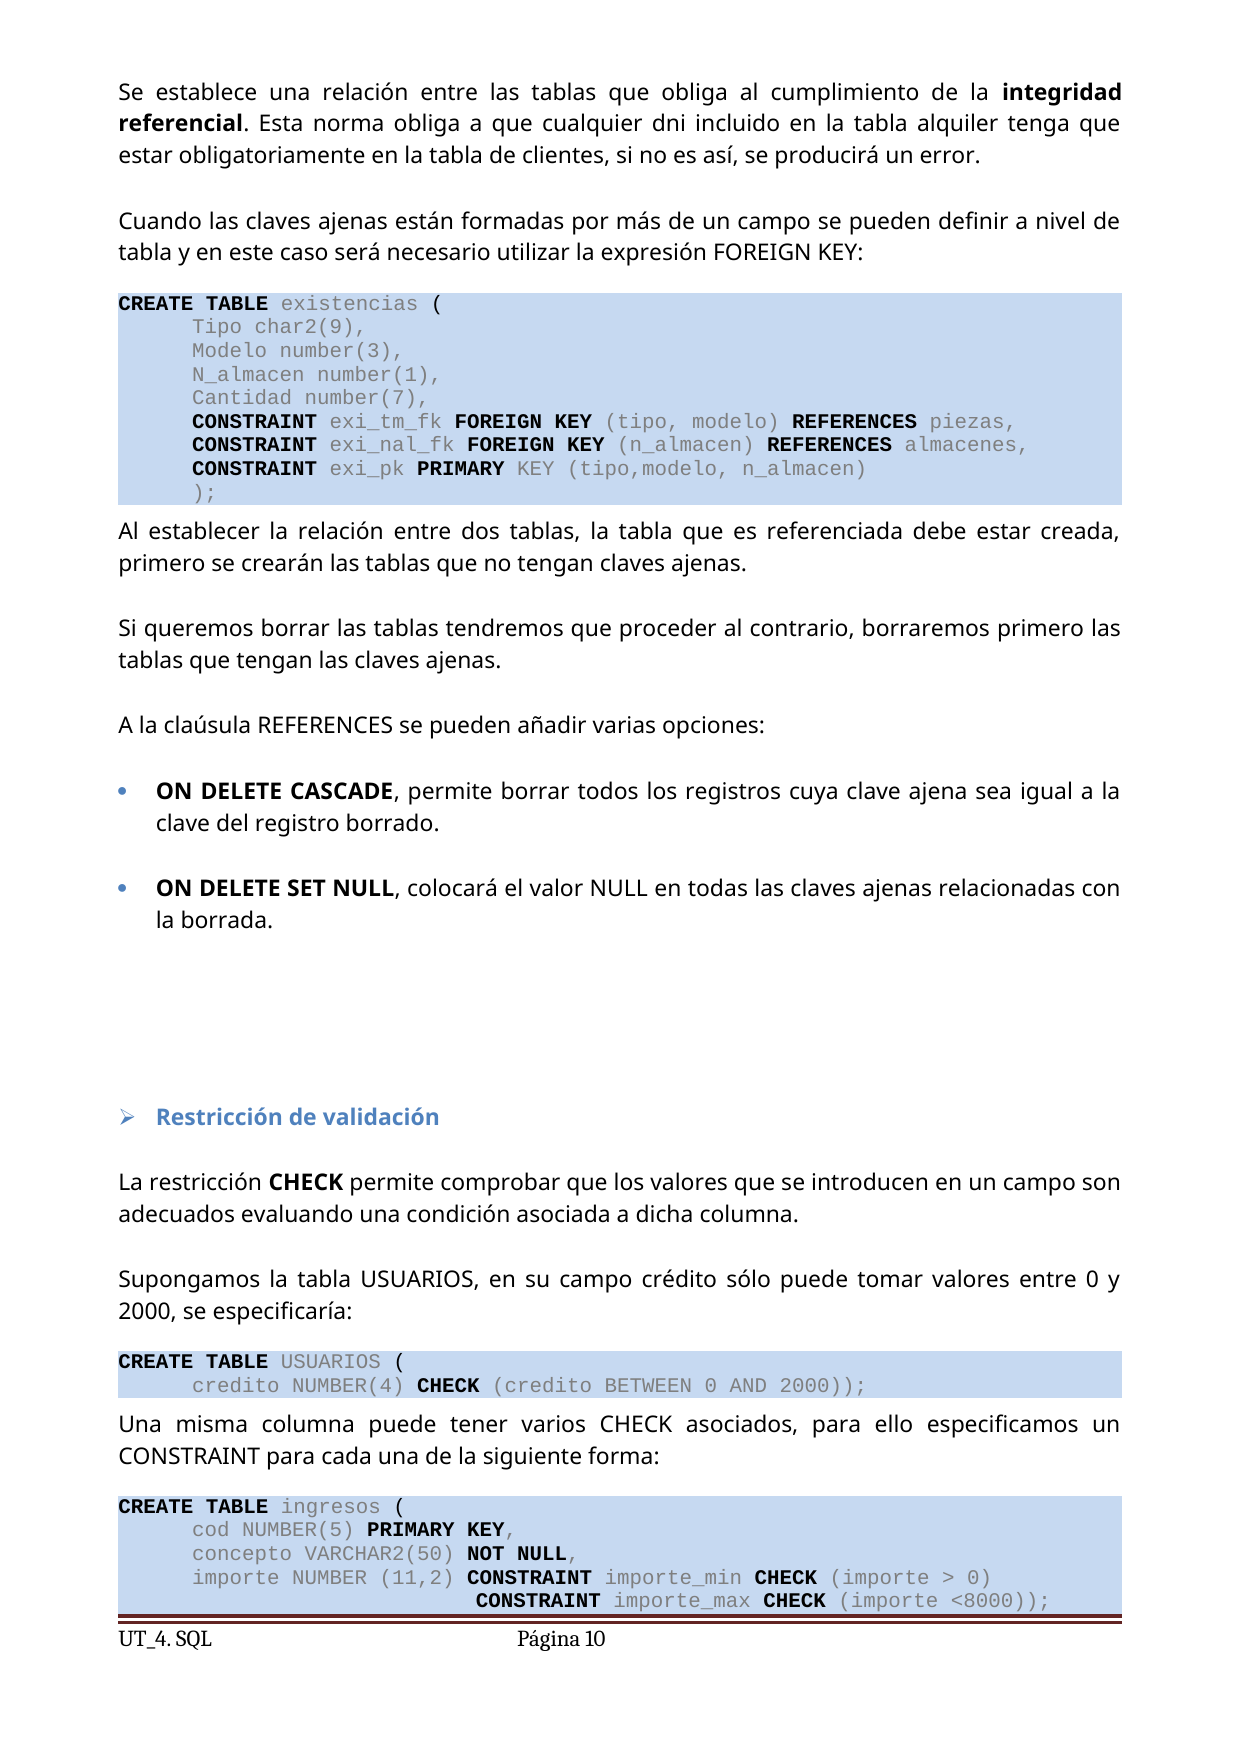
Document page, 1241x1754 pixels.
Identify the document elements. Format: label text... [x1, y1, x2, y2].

text Cuando las claves ajenas están formadas por más de un campo se pueden definir a nivel de tabla y en este caso será necesario utilizar la expresión FOREIGN KEY: [118, 204, 1122, 268]
text CONSTRAINT exi_nal_fk FOREIGN KEY (n_almacen) REFERENCES almacenes, [118, 434, 1122, 458]
text CONSTRAINT exi_pk PRIMARY KEY (tipo,modelo, n_almacen) [118, 458, 1122, 482]
text CONSTRAINT importe_max CHECK (importe <8000)); [118, 1590, 1122, 1614]
text Modelo number(3), [118, 340, 1122, 363]
text Tipo char2(9), [118, 316, 1122, 340]
text importe NUMBER (11,2) CONSTRAINT importe_min CHECK (importe > 0) [118, 1567, 1122, 1590]
text N_almacen number(1), [118, 363, 1122, 387]
text La restricción CHECK permite comprobar que los valores que se introducen en un campo son adecuados evaluando una condición asociada a dicha columna. [118, 1165, 1122, 1229]
text concepto VARCHAR2(50) NOT NULL, [118, 1543, 1122, 1567]
text Si queremos borrar las tablas tendremos que proceder al contrario, borraremos primero las tablas que tengan las claves ajenas. [118, 611, 1122, 675]
text Una misma columna puede tener varios CHECK asociados, para ello especificamos un CONSTRAINT para cada una de la siguiente forma: [118, 1407, 1122, 1471]
list ON DELETE CASCADE, permite borrar todos los registros cuya clave ajena sea igual a la clave del registro borrado. [118, 774, 1122, 838]
text cod NUMBER(5) PRIMARY KEY, [118, 1519, 1122, 1543]
text Cantidad number(7), [118, 387, 1122, 411]
list Restricción de validación [118, 1100, 1122, 1132]
text Al establecer la relación entre dos tablas, la tabla que es referenciada debe estar creada, primero se crearán las tablas que no tengan claves ajenas. [118, 514, 1122, 578]
text credito NUMBER(4) CHECK (credito BETWEEN 0 AND 2000)); [118, 1375, 1122, 1398]
text CONSTRAINT exi_tm_fk FOREIGN KEY (tipo, modelo) REFERENCES piezas, [118, 411, 1122, 434]
list ON DELETE SET NULL, colocará el valor NULL en todas las claves ajenas relacionadas con la borrada. [118, 872, 1122, 935]
text CREATE TABLE existencias ( [118, 293, 1122, 316]
text CREATE TABLE USUARIOS ( [118, 1351, 1122, 1375]
text A la claúsula REFERENCES se pueden añadir varias opciones: [118, 709, 1122, 741]
text Supongamos la tabla USUARIOS, en su campo crédito sólo puede tomar valores entre 0 y 2000, se especificaría: [118, 1263, 1122, 1326]
text CREATE TABLE ingresos ( [118, 1496, 1122, 1519]
text ); [118, 482, 1122, 505]
text Se establece una relación entre las tablas que obliga al cumplimiento de la integridad referencial. Esta norma obliga a que cualquier dni incluido en la tabla alquiler tenga que estar obligatoriamente en la tabla de clientes, si no es así, se producirá un error. [118, 75, 1122, 170]
